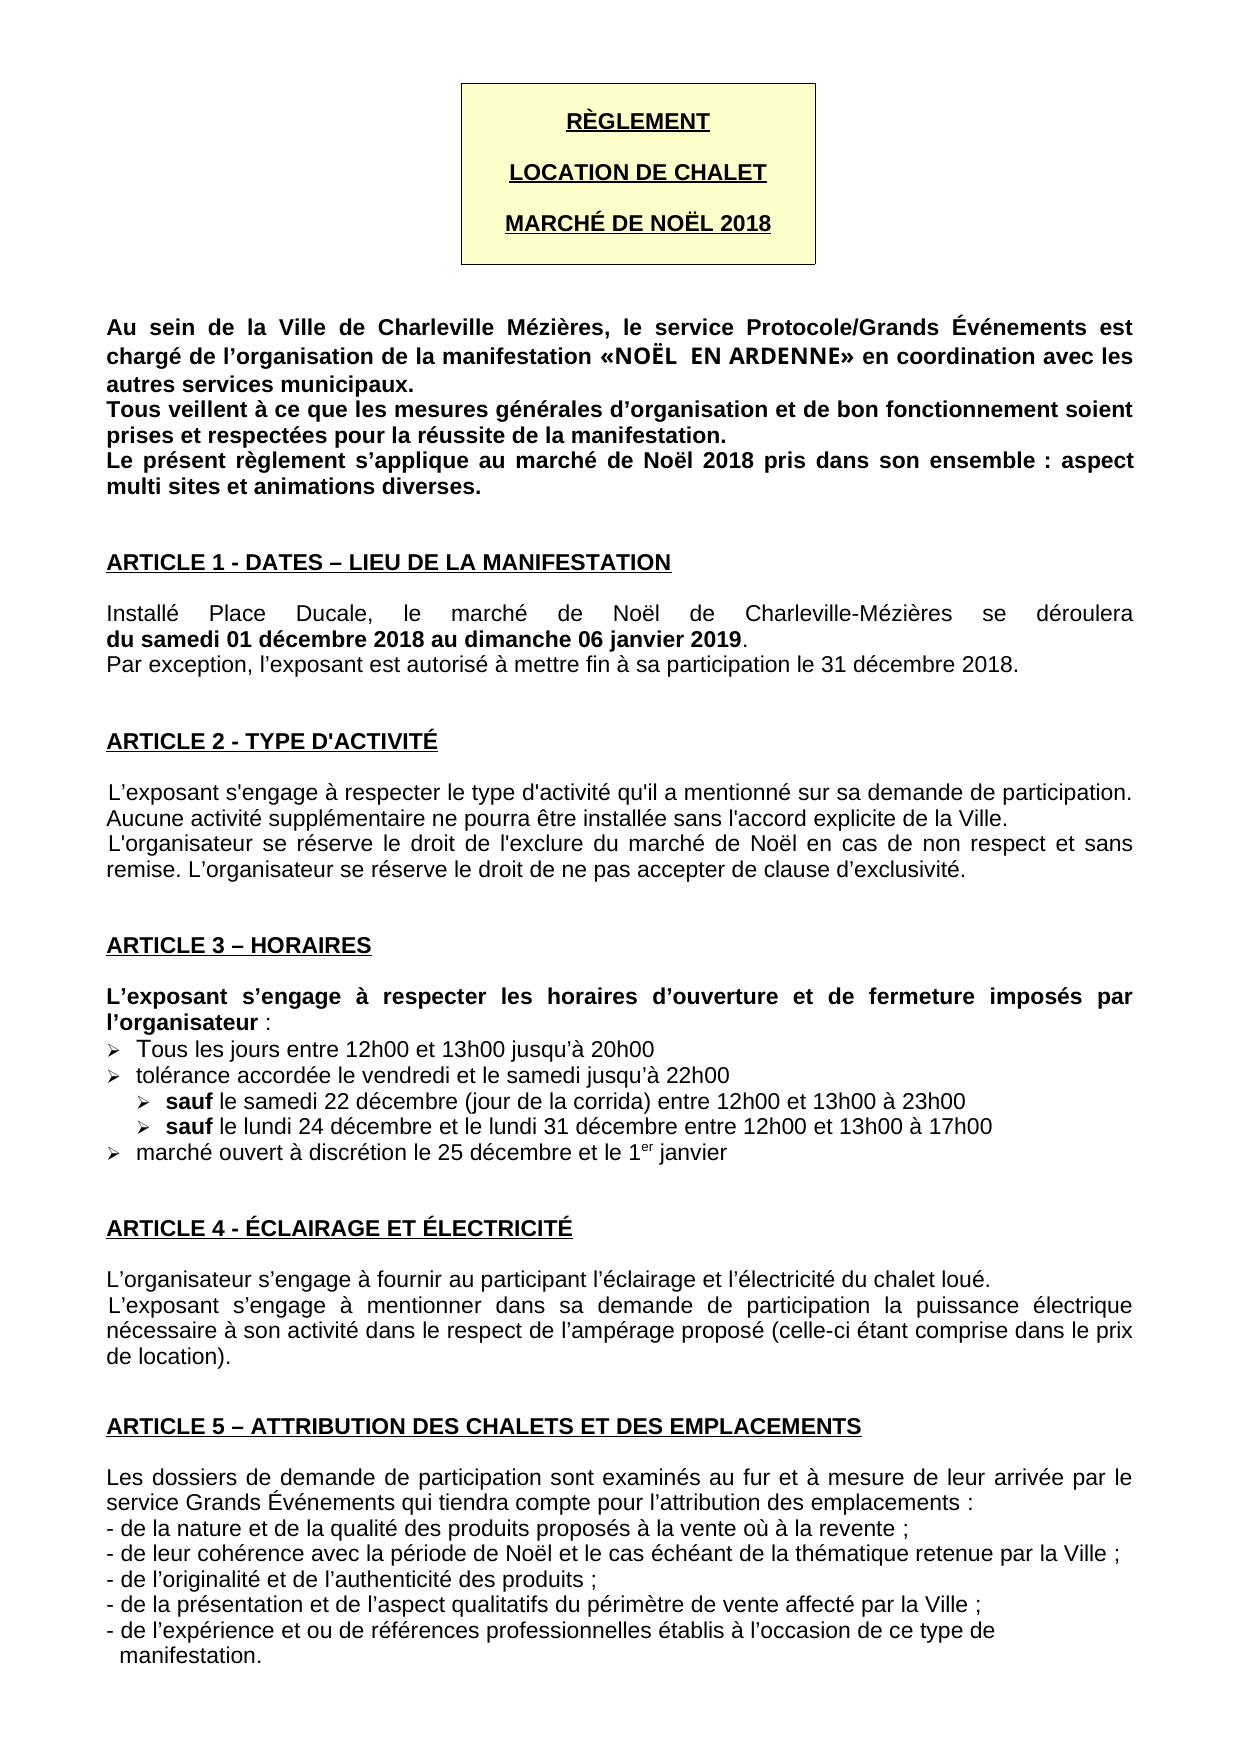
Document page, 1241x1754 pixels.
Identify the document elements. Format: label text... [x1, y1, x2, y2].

text L’organisateur s’engage à fournir au participant l’éclairage et l’électricité du chalet loué. [18, 1267, 1134, 1293]
text ARTICLE 4 - ÉCLAIRAGE ET ÉLECTRICITÉ [106, 1216, 1134, 1242]
text - de l’expérience et ou de références professionnelles établis à l’occasion de ce type de [106, 1618, 1134, 1643]
list sauf le lundi 24 décembre et le lundi 31 décembre entre 12h00 et 13h00 à 17h00 [136, 1114, 1134, 1139]
text - de la nature et de la qualité des produits proposés à la vente où à la revente ; [106, 1516, 1134, 1541]
text Les dossiers de demande de participation sont examinés au fur et à mesure de leur arrivée par le service Grands Événements qui tiendra compte pour l’attribution des emplacements : [106, 1464, 1134, 1516]
text L'organisateur se réserve le droit de l'exclure du marché de Noël en cas de non respect et sans remise. L’organisateur se réserve le droit de ne pas accepter de clause d’exclusivité. [106, 831, 1134, 882]
text ARTICLE 2 - TYPE D'ACTIVITÉ [106, 729, 1134, 754]
text Le présent règlement s’applique au marché de Noël 2018 pris dans son ensemble : aspect multi sites et animations diverses. [106, 448, 1134, 499]
text L’exposant s’engage à respecter les horaires d’ouverture et de fermeture imposés par l’organisateur : [18, 984, 1134, 1035]
title RÈGLEMENT [462, 108, 815, 134]
text Par exception, l’exposant est autorisé à mettre fin à sa participation le 31 décembre 2018. [18, 652, 1134, 678]
subtitle MARCHÉ DE NOËL 2018 [462, 210, 815, 236]
text Installé Place Ducale, le marché de Noël de Charleville-Mézières se déroulera du samedi 01 décembre 2018 au dimanche 06 janvier 2019. [18, 601, 1134, 652]
list marché ouvert à discrétion le 25 décembre et le 1er janvier [18, 1139, 1134, 1165]
text - de la présentation et de l’aspect qualitatifs du périmètre de vente affecté par la Ville ; [106, 1592, 1134, 1618]
text - de l’originalité et de l’authenticité des produits ; [106, 1567, 1134, 1592]
text Au sein de la Ville de Charleville Mézières, le service Protocole/Grands Événements est chargé de l’organisation de la manifestation «NOËL EN ARDENNE» en coordination avec les autres services municipaux. [106, 315, 1134, 397]
text manifestation. [106, 1643, 1134, 1669]
subtitle LOCATION DE CHALET [462, 159, 815, 185]
text - de leur cohérence avec la période de Noël et le cas échéant de la thématique retenue par la Ville ; [106, 1541, 1134, 1567]
list sauf le samedi 22 décembre (jour de la corrida) entre 12h00 et 13h00 à 23h00 [136, 1088, 1134, 1114]
text L’exposant s'engage à respecter le type d'activité qu'il a mentionné sur sa demande de participation. Aucune activité supplémentaire ne pourra être installée sans l'accord explicite de la Ville. [106, 780, 1134, 831]
list tolérance accordée le vendredi et le samedi jusqu’à 22h00 [106, 1063, 1134, 1088]
text ARTICLE 1 - DATES – LIEU DE LA MANIFESTATION [106, 550, 1134, 576]
list Tous les jours entre 12h00 et 13h00 jusqu’à 20h00 [18, 1035, 1134, 1063]
text ARTICLE 5 – ATTRIBUTION DES CHALETS ET DES EMPLACEMENTS [106, 1413, 1134, 1439]
text ARTICLE 3 – HORAIRES [106, 933, 1134, 958]
text L’exposant s’engage à mentionner dans sa demande de participation la puissance électrique nécessaire à son activité dans le respect de l’ampérage proposé (celle-ci étant comprise dans le prix de location). [106, 1293, 1134, 1369]
text Tous veillent à ce que les mesures générales d’organisation et de bon fonctionnement soient prises et respectées pour la réussite de la manifestation. [106, 397, 1134, 448]
